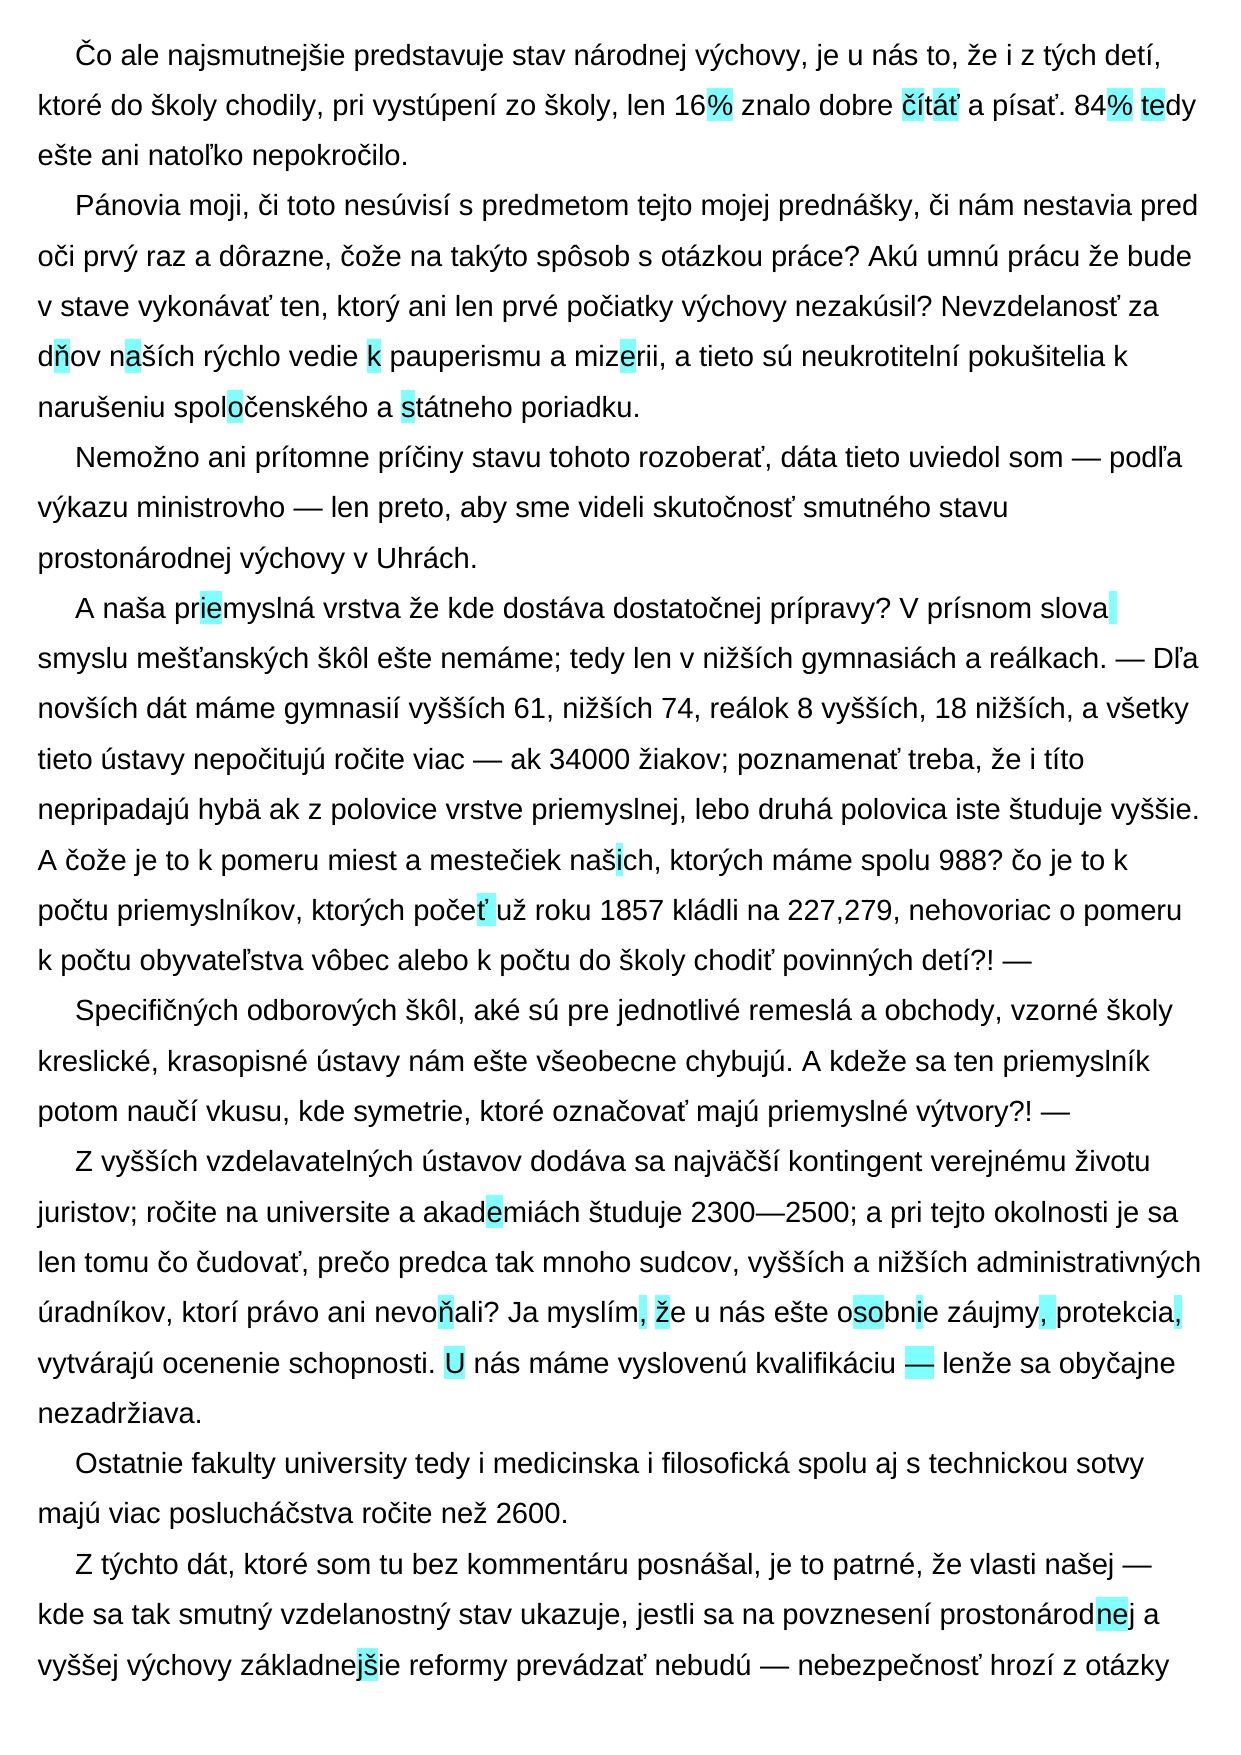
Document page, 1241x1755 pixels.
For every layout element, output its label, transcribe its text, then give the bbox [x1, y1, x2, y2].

text Specifičných odborových škôl, aké sú pre jednotlivé remeslá a obchody, vzorné školy kreslické, krasopisné ústavy nám ešte všeobecne chybujú. A kdeže sa ten priemyslník potom naučí vkusu, kde symetrie, ktoré označovať majú priemyslné výtvory?! — [37, 993, 1203, 1128]
text Z vyšších vzdelavatelných ústavov do­dáva sa najväčší kontingent verejnému životu juristov; ročite na universite a akademiách študuje 2300—2500; a pri tejto okolnosti je sa len tomu čo čudovať, prečo predca tak mnoho sudcov, vyšších a nižších administrativných úradníkov, ktorí právo ani nevoňali? Ja myslím, že u nás ešte osobnie záujmy, protekcia, vytvárajú ocenenie schopnosti. U nás máme vyslovenú kvalifikáciu — lenže sa oby­čajne nezadržiava. [37, 1144, 1203, 1429]
text A naša priemyslná vrstva že kde dostáva dostatočnej prípravy? V prísnom slova smyslu mešťanských škôl ešte nemáme; tedy len v nižších gymnasiách a reálkach. — Dľa nov­ších dát máme gymnasií vyšších 61, nižších 74, reálok 8 vyšších, 18 nižších, a všetky tieto ústavy nepočitujú ročite viac — ak 34000 žiakov; poznamenať treba, že i títo nepripadajú hybä ak z polovice vrstve priemyslnej, lebo druhá polovica iste študuje vyššie. A čože je to k pomeru miest a mes­tečiek našich, ktorých máme spolu 988? čo je to k počtu priemyslníkov, ktorých počeť už roku 1857 kládli na 227,279, nehovoriac o pomeru k počtu obyvateľstva vôbec alebo k počtu do školy chodiť povinných detí?! — [37, 591, 1203, 977]
text Pánovia moji, či toto nesúvisí s pred­metom tejto mojej prednášky, či nám nesta­via pred oči prvý raz a dôrazne, čože na takýto spôsob s otázkou práce? Akú umnú prácu že bude v stave vykonávať ten, ktorý ani len prvé počiatky výchovy nezakúsil? Nevzdelanosť za dňov naších rýchlo vedie k pauperismu a mizerii, a tieto sú neukrotitelní pokušitelia k narušeniu spoločenského a státneho poriadku. [37, 188, 1203, 423]
text Čo ale najsmutnejšie predstavuje stav národnej výchovy, je u nás to, že i z tých detí, ktoré do školy chodily, pri vystúpení zo školy, len 16% znalo dobre čítáť a písať. 84% tedy ešte ani natoľko nepokročilo. [37, 37, 1203, 172]
text Nemožno ani prítomne príčiny stavu tohoto rozoberať, dáta tieto uviedol som — podľa výkazu ministrovho — len preto, aby sme videli skutočnosť smutného stavu prostonárodnej výchovy v Uhrách. [37, 440, 1203, 574]
text Z týchto dát, ktoré som tu bez kommentáru posnášal, je to patrné, že vlasti našej — kde sa tak smutný vzdelanostný stav ukazuje, jestli sa na povznesení prostonárodnej a vyššej výchovy základnejšie re­formy prevádzať nebudú — nebezpečnosť hrozí z otázky [37, 1547, 1203, 1681]
text Ostatnie fakulty university tedy i medi­cinska i filosofická spolu aj s technickou sotvy majú viac poslucháčstva ročite než 2600. [37, 1446, 1203, 1530]
